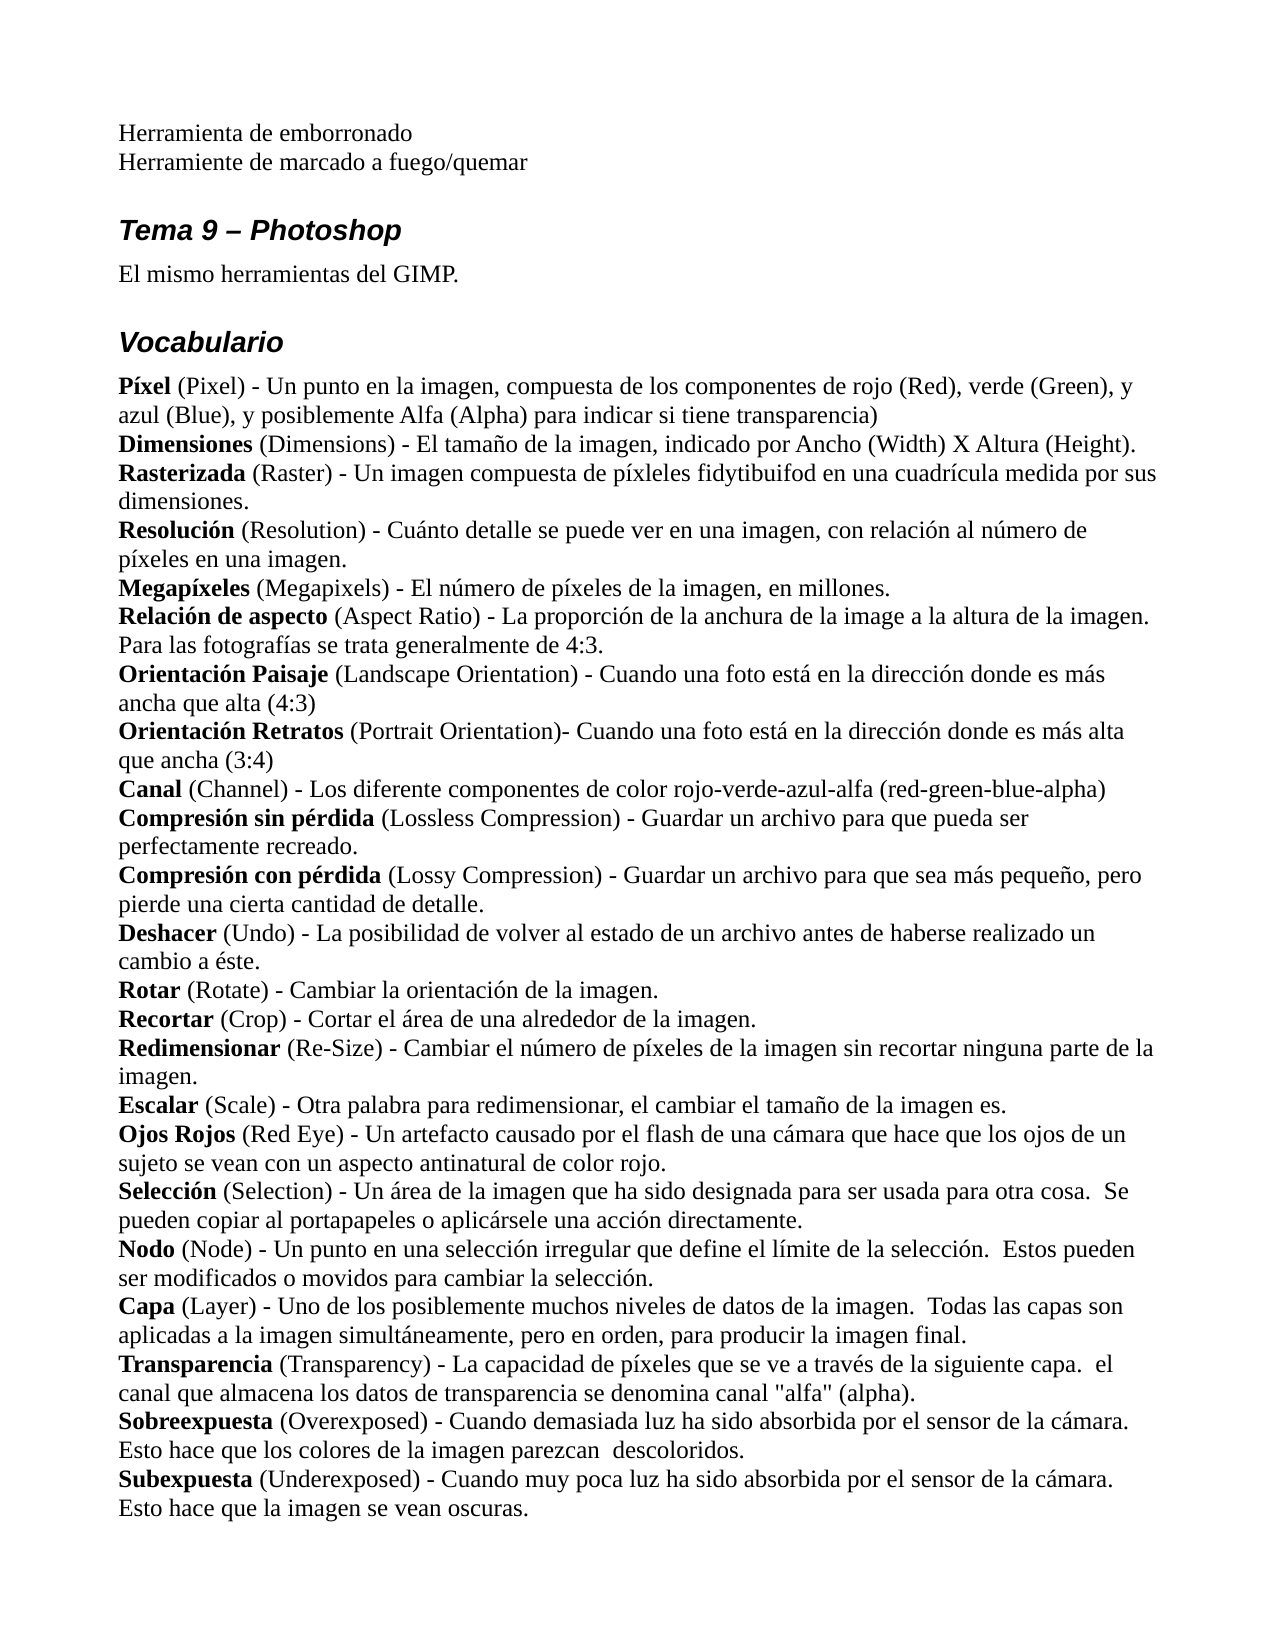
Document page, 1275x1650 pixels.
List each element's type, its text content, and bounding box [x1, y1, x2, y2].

text Herramienta de emborronado Herramiente de marcado a fuego/quemar [118, 118, 1157, 176]
text Píxel (Pixel) - Un punto en la imagen, compuesta de los componentes de rojo (Red), verde (Green), y azul (Blue), y posiblemente Alfa (Alpha) para indicar si tiene transparencia) Dimensiones (Dimensions) - El tamaño de la imagen, indicado por Ancho (Width) X Altura (Height). Rasterizada (Raster) - Un imagen compuesta de píxleles fidytibuifod en una cuadrícula medida por sus dimensiones. Resolución (Resolution) - Cuánto detalle se puede ver en una imagen, con relación al número de píxeles en una imagen. Megapíxeles (Megapixels) - El número de píxeles de la imagen, en millones. Relación de aspecto (Aspect Ratio) - La proporción de la anchura de la image a la altura de la imagen. Para las fotografías se trata generalmente de 4:3. Orientación Paisaje (Landscape Orientation) - Cuando una foto está en la dirección donde es más ancha que alta (4:3) Orientación Retratos (Portrait Orientation)- Cuando una foto está en la dirección donde es más alta que ancha (3:4) Canal (Channel) - Los diferente componentes de color rojo-verde-azul-alfa (red-green-blue-alpha) Compresión sin pérdida (Lossless Compression) - Guardar un archivo para que pueda ser perfectamente recreado. Compresión con pérdida (Lossy Compression) - Guardar un archivo para que sea más pequeño, pero pierde una cierta cantidad de detalle. Deshacer (Undo) - La posibilidad de volver al estado de un archivo antes de haberse realizado un cambio a éste. Rotar (Rotate) - Cambiar la orientación de la imagen. Recortar (Crop) - Cortar el área de una alrededor de la imagen. Redimensionar (Re-Size) - Cambiar el número de píxeles de la imagen sin recortar ninguna parte de la imagen. Escalar (Scale) - Otra palabra para redimensionar, el cambiar el tamaño de la imagen es. Ojos Rojos (Red Eye) - Un artefacto causado por el flash de una cámara que hace que los ojos de un sujeto se vean con un aspecto antinatural de color rojo. Selección (Selection) - Un área de la imagen que ha sido designada para ser usada para otra cosa. Se pueden copiar al portapapeles o aplicársele una acción directamente. Nodo (Node) - Un punto en una selección irregular que define el límite de la selección. Estos pueden ser modificados o movidos para cambiar la selección. Capa (Layer) - Uno de los posiblemente muchos niveles de datos de la imagen. Todas las capas son aplicadas a la imagen simultáneamente, pero en orden, para producir la imagen final. Transparencia (Transparency) - La capacidad de píxeles que se ve a través de la siguiente capa. el canal que almacena los datos de transparencia se denomina canal "alfa" (alpha). Sobreexpuesta (Overexposed) - Cuando demasiada luz ha sido absorbida por el sensor de la cámara. Esto hace que los colores de la imagen parezcan descoloridos. Subexpuesta (Underexposed) - Cuando muy poca luz ha sido absorbida por el sensor de la cámara. Esto hace que la imagen se vean oscuras. [118, 371, 1157, 1521]
subtitle Vocabulario [118, 325, 1157, 359]
text El mismo herramientas del GIMP. [118, 259, 1157, 288]
subtitle Tema 9 – Photoshop [118, 213, 1157, 247]
